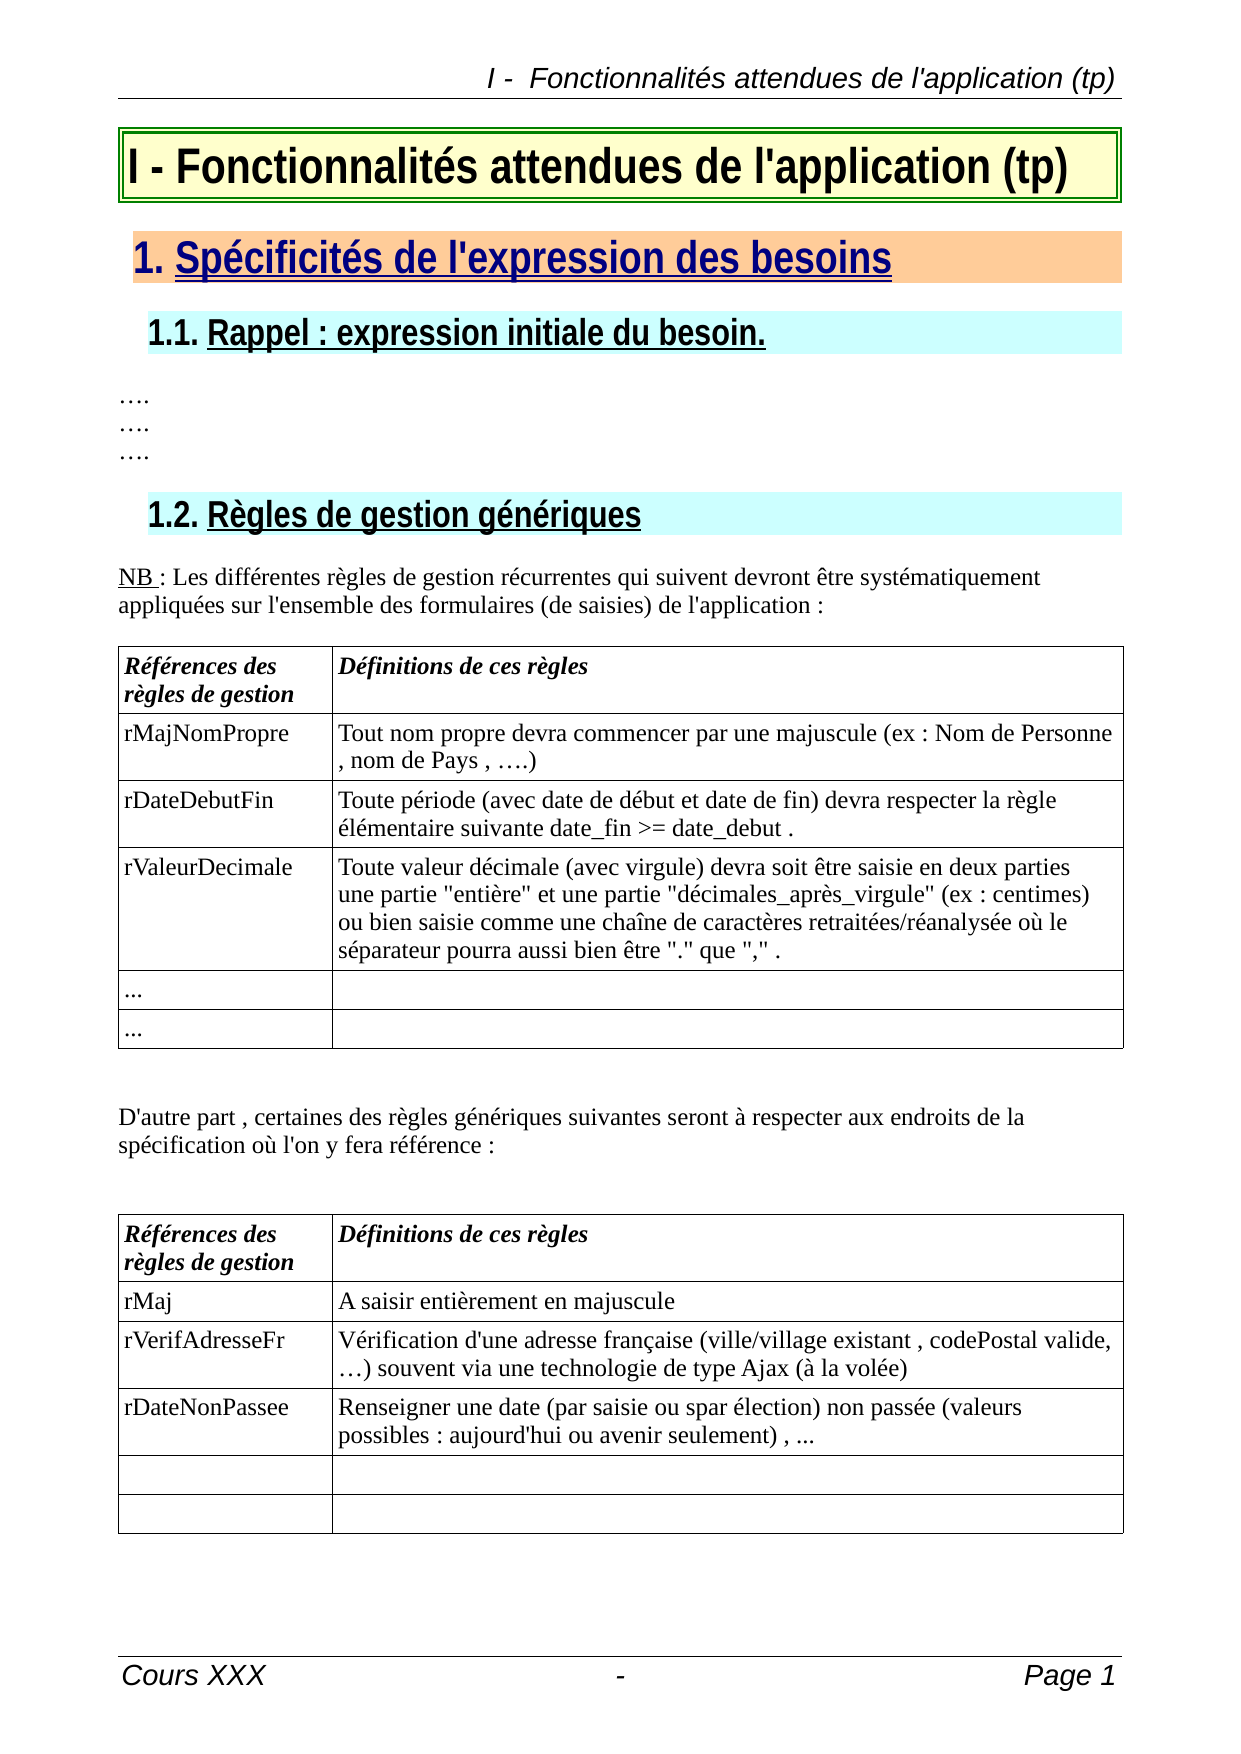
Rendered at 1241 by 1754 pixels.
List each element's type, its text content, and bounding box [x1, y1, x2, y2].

table_cell [333, 1456, 1123, 1494]
table_cell rValeurDecimale [119, 848, 332, 969]
table_header Définitions de ces règles [333, 647, 1123, 713]
table_cell ... [119, 971, 332, 1009]
table_cell [119, 1456, 332, 1494]
table_cell rDateNonPassee [119, 1389, 332, 1454]
table_cell [333, 1495, 1123, 1533]
subtitle Spécificités de l'expression des besoins [133, 231, 1122, 283]
table_cell Toute valeur décimale (avec virgule) devra soit être saisie en deux parties une partie "entière" et une partie "décimales_après_virgule" (ex : centimes) ou bien saisie comme une chaîne de caractères retraitées/réanalysée où le séparateur pourra aussi bien être "." que "," . [333, 848, 1123, 969]
text NB : Les différentes règles de gestion récurrentes qui suivent devront être systématiquement appliquées sur l'ensemble des formulaires (de saisies) de l'application : [118, 563, 1122, 618]
table_header Références des règles de gestion [119, 647, 332, 713]
text D'autre part , certaines des règles génériques suivantes seront à respecter aux endroits de la spécification où l'on y fera référence : [118, 1103, 1122, 1159]
table_cell Toute période (avec date de début et date de fin) devra respecter la règle élémentaire suivante date_fin >= date_debut . [333, 781, 1123, 847]
text …. [118, 437, 1122, 464]
text …. [118, 409, 1122, 437]
table_header Références des règles de gestion [119, 1215, 332, 1281]
table_cell rDateDebutFin [119, 781, 332, 847]
table_cell rMaj [119, 1282, 332, 1321]
subtitle Règles de gestion génériques [148, 492, 1122, 535]
table_cell [333, 971, 1123, 1009]
table_cell rVerifAdresseFr [119, 1322, 332, 1388]
text …. [118, 381, 1122, 409]
table_cell Renseigner une date (par saisie ou spar élection) non passée (valeurs possibles : aujourd'hui ou avenir seulement) , ... [333, 1389, 1123, 1454]
table_cell [333, 1010, 1123, 1048]
table_cell A saisir entièrement en majuscule [333, 1282, 1123, 1321]
subtitle Rappel : expression initiale du besoin. [148, 311, 1122, 354]
table_header Définitions de ces règles [333, 1215, 1123, 1281]
table_cell ... [119, 1010, 332, 1048]
table_cell Vérification d'une adresse française (ville/village existant , codePostal valide, …) souvent via une technologie de type Ajax (à la volée) [333, 1322, 1123, 1388]
table_cell [119, 1495, 332, 1533]
table_cell rMajNomPropre [119, 714, 332, 780]
table_cell Tout nom propre devra commencer par une majuscule (ex : Nom de Personne , nom de Pays , ….) [333, 714, 1123, 780]
